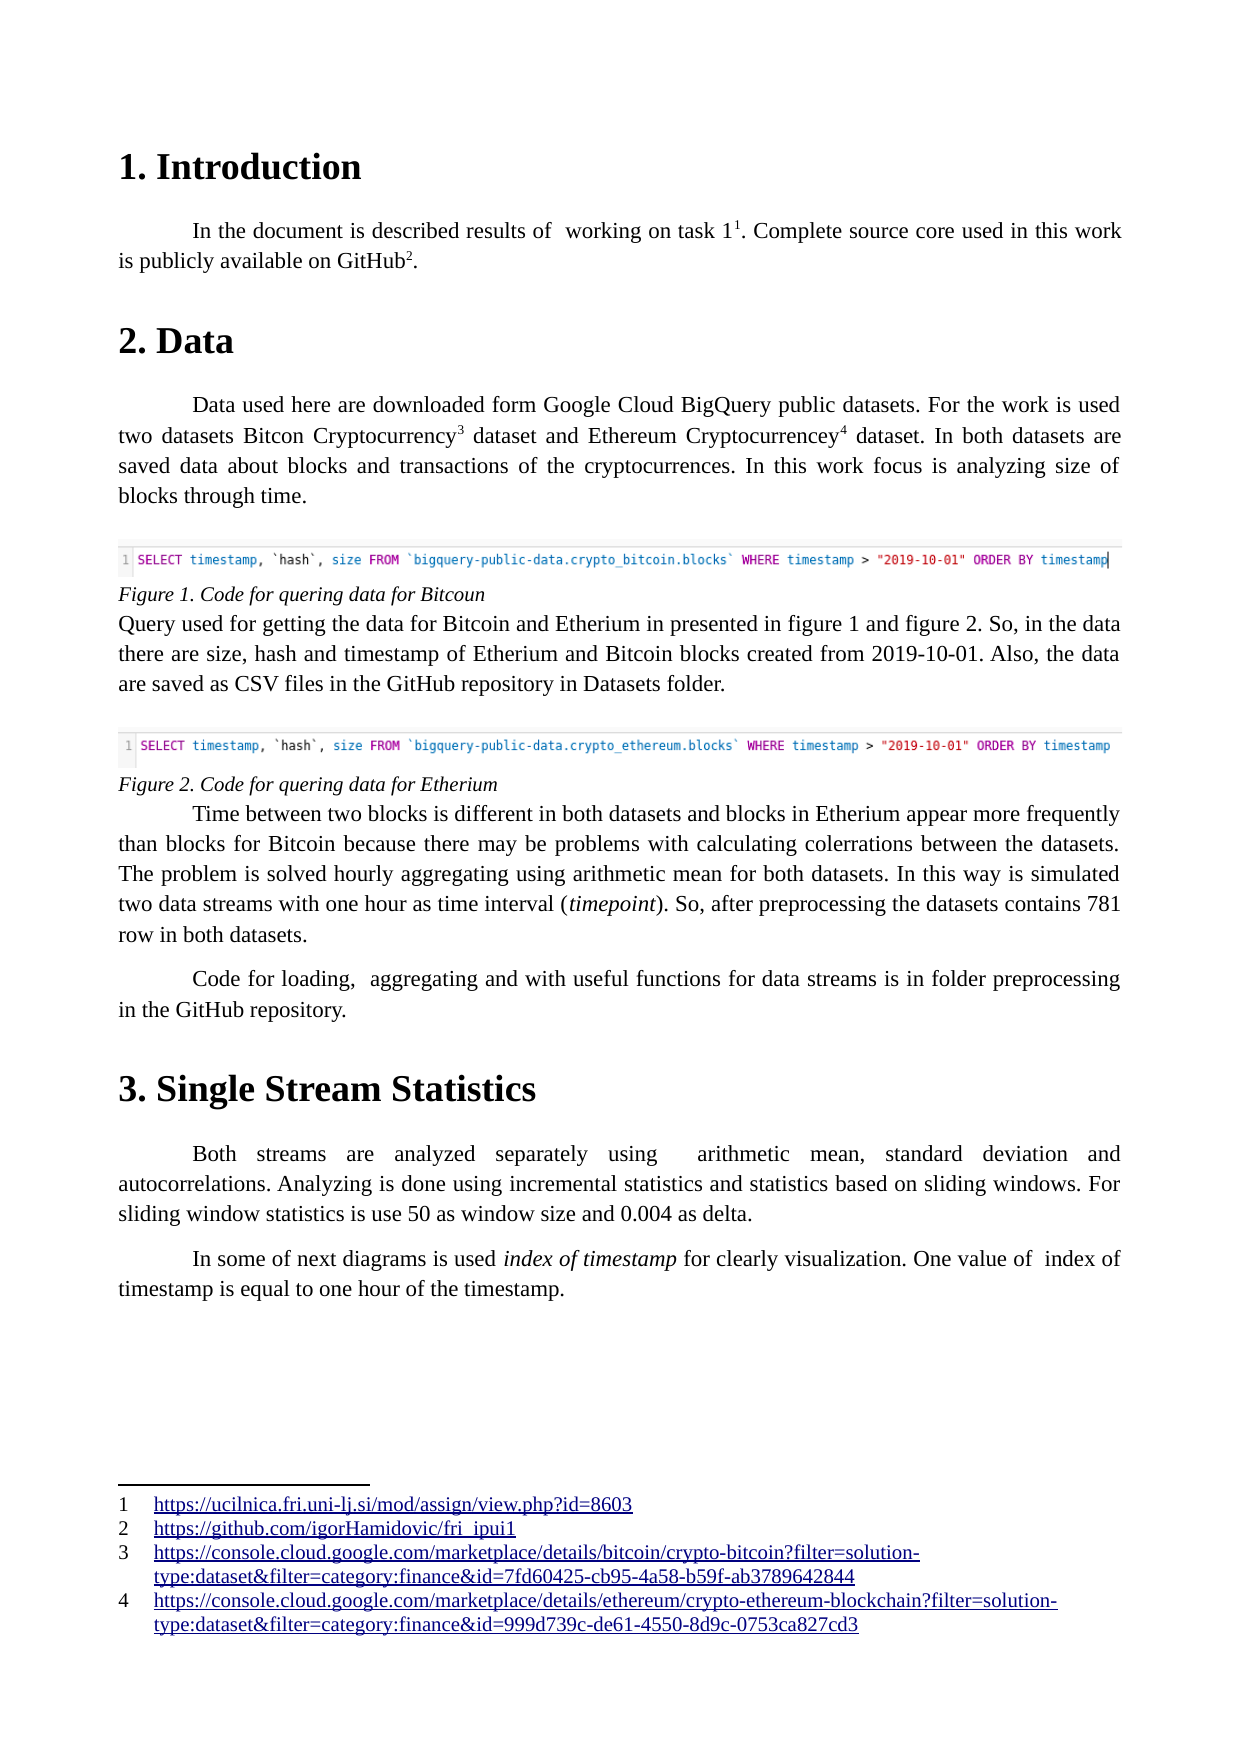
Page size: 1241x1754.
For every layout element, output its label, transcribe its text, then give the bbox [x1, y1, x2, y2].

text https://console.cloud.google.com/marketplace/details/bitcoin/crypto-bitcoin?filter=solution-type:dataset&filter=category:finance&id=7fd60425-cb95-4a58-b59f-ab3789642844 [118, 1539, 1122, 1588]
text [118, 527, 1122, 539]
text In some of next diagrams is used index of timestamp for clearly visualization. One value of index of timestamp is equal to one hour of the timestamp. [118, 1245, 1122, 1301]
text Figure 1. Code for quering data for Bitcoun [118, 577, 1122, 606]
text Data used here are downloaded form Google Cloud BigQuery public datasets. For the work is used two datasets Bitcon Cryptocurrency dataset and Ethereum Cryptocurrencey dataset. In both datasets are saved data about blocks and transactions of the cryptocurrences. In this work focus is analyzing size of blocks through time. [118, 391, 1122, 508]
subtitle 1. Introduction [118, 144, 1122, 187]
picture [118, 727, 1123, 768]
text https://console.cloud.google.com/marketplace/details/ethereum/crypto-ethereum-blockchain?filter=solution-type:dataset&filter=category:finance&id=999d739c-de61-4550-8d9c-0753ca827cd3 [118, 1588, 1122, 1636]
text Both streams are analyzed separately using arithmetic mean, standard deviation and autocorrelations. Analyzing is done using incremental statistics and statistics based on sliding windows. For sliding window statistics is use 50 as window size and 0.004 as delta. [118, 1140, 1122, 1226]
picture [118, 539, 1123, 577]
text https://github.com/igorHamidovic/fri_ipui1 [118, 1516, 1122, 1539]
subtitle 2. Data [118, 318, 1122, 361]
text [118, 715, 1122, 727]
text Query used for getting the data for Bitcoin and Etherium in presented in figure 1 and figure 2. So, in the data there are size, hash and timestamp of Etherium and Bitcoin blocks created from 2019-10-01. Also, the data are saved as CSV files in the GitHub repository in Datasets folder. [118, 606, 1122, 697]
subtitle 3. Single Stream Statistics [118, 1066, 1122, 1110]
text In the document is described results of working on task 1. Complete source core used in this work is publicly available on GitHub. [118, 217, 1122, 274]
text https://ucilnica.fri.uni-lj.si/mod/assign/view.php?id=8603 [118, 1491, 1122, 1516]
text Code for loading, aggregating and with useful functions for data streams is in folder preprocessing in the GitHub repository. [118, 966, 1122, 1022]
text Time between two blocks is different in both datasets and blocks in Etherium appear more frequently than blocks for Bitcoin because there may be problems with calculating colerrations between the datasets. The problem is solved hourly aggregating using arithmetic mean for both datasets. In this way is simulated two data streams with one hour as time interval (timepoint). So, after preprocessing the datasets contains 781 row in both datasets. [118, 796, 1122, 947]
text Figure 2. Code for quering data for Etherium [118, 768, 1122, 796]
